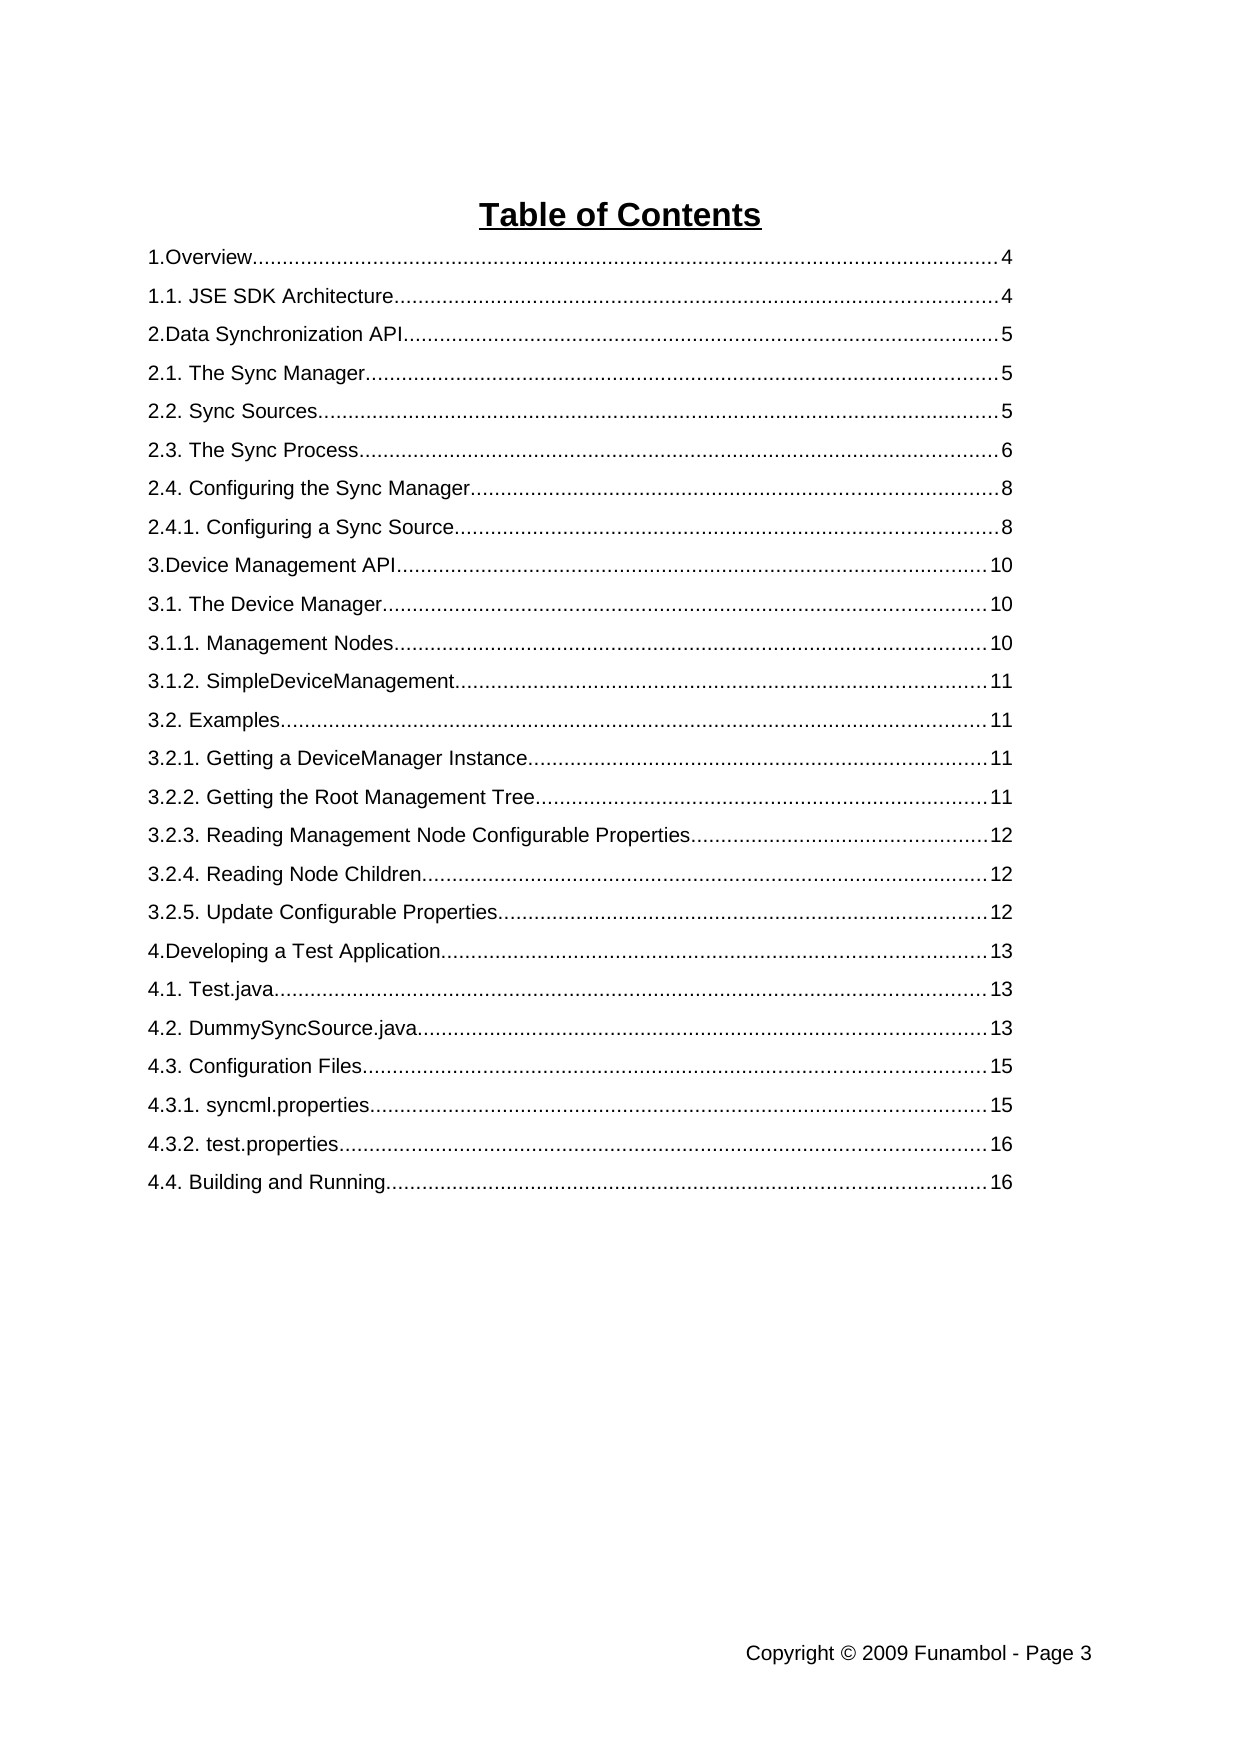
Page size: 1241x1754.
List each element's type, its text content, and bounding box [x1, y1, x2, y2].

text 2.3. The Sync Process 6 [148, 438, 1093, 462]
text 3.1.1. Management Nodes 10 [148, 631, 1093, 654]
text 2.1. The Sync Manager 5 [148, 361, 1093, 385]
text 4.4. Building and Running 16 [148, 1171, 1093, 1194]
subtitle Table of Contents [148, 196, 1093, 233]
text 4.2. DummySyncSource.java 13 [148, 1016, 1093, 1040]
text 1.Overview 4 [148, 246, 1093, 269]
text 1.1. JSE SDK Architecture 4 [148, 284, 1093, 308]
text 4.1. Test.java 13 [148, 978, 1093, 1001]
text 2.4.1. Configuring a Sync Source 8 [148, 515, 1093, 539]
text 3.1.2. SimpleDeviceManagement 11 [148, 669, 1093, 693]
text 4.3.1. syncml.properties 15 [148, 1093, 1093, 1117]
text 2.4. Configuring the Sync Manager 8 [148, 477, 1093, 500]
text 2.2. Sync Sources 5 [148, 400, 1093, 423]
text 2.Data Synchronization API 5 [148, 323, 1093, 346]
text 4.3. Configuration Files 15 [148, 1055, 1093, 1078]
text 4.Developing a Test Application 13 [148, 939, 1093, 963]
text 3.Device Management API 10 [148, 554, 1093, 577]
text 3.2.1. Getting a DeviceManager Instance 11 [148, 747, 1093, 770]
text 3.2.4. Reading Node Children 12 [148, 862, 1093, 886]
text 4.3.2. test.properties 16 [148, 1132, 1093, 1156]
text 3.1. The Device Manager 10 [148, 592, 1093, 616]
text 3.2. Examples 11 [148, 708, 1093, 732]
text 3.2.2. Getting the Root Management Tree 11 [148, 785, 1093, 809]
text 3.2.5. Update Configurable Properties 12 [148, 901, 1093, 924]
text 3.2.3. Reading Management Node Configurable Properties 12 [148, 824, 1093, 847]
